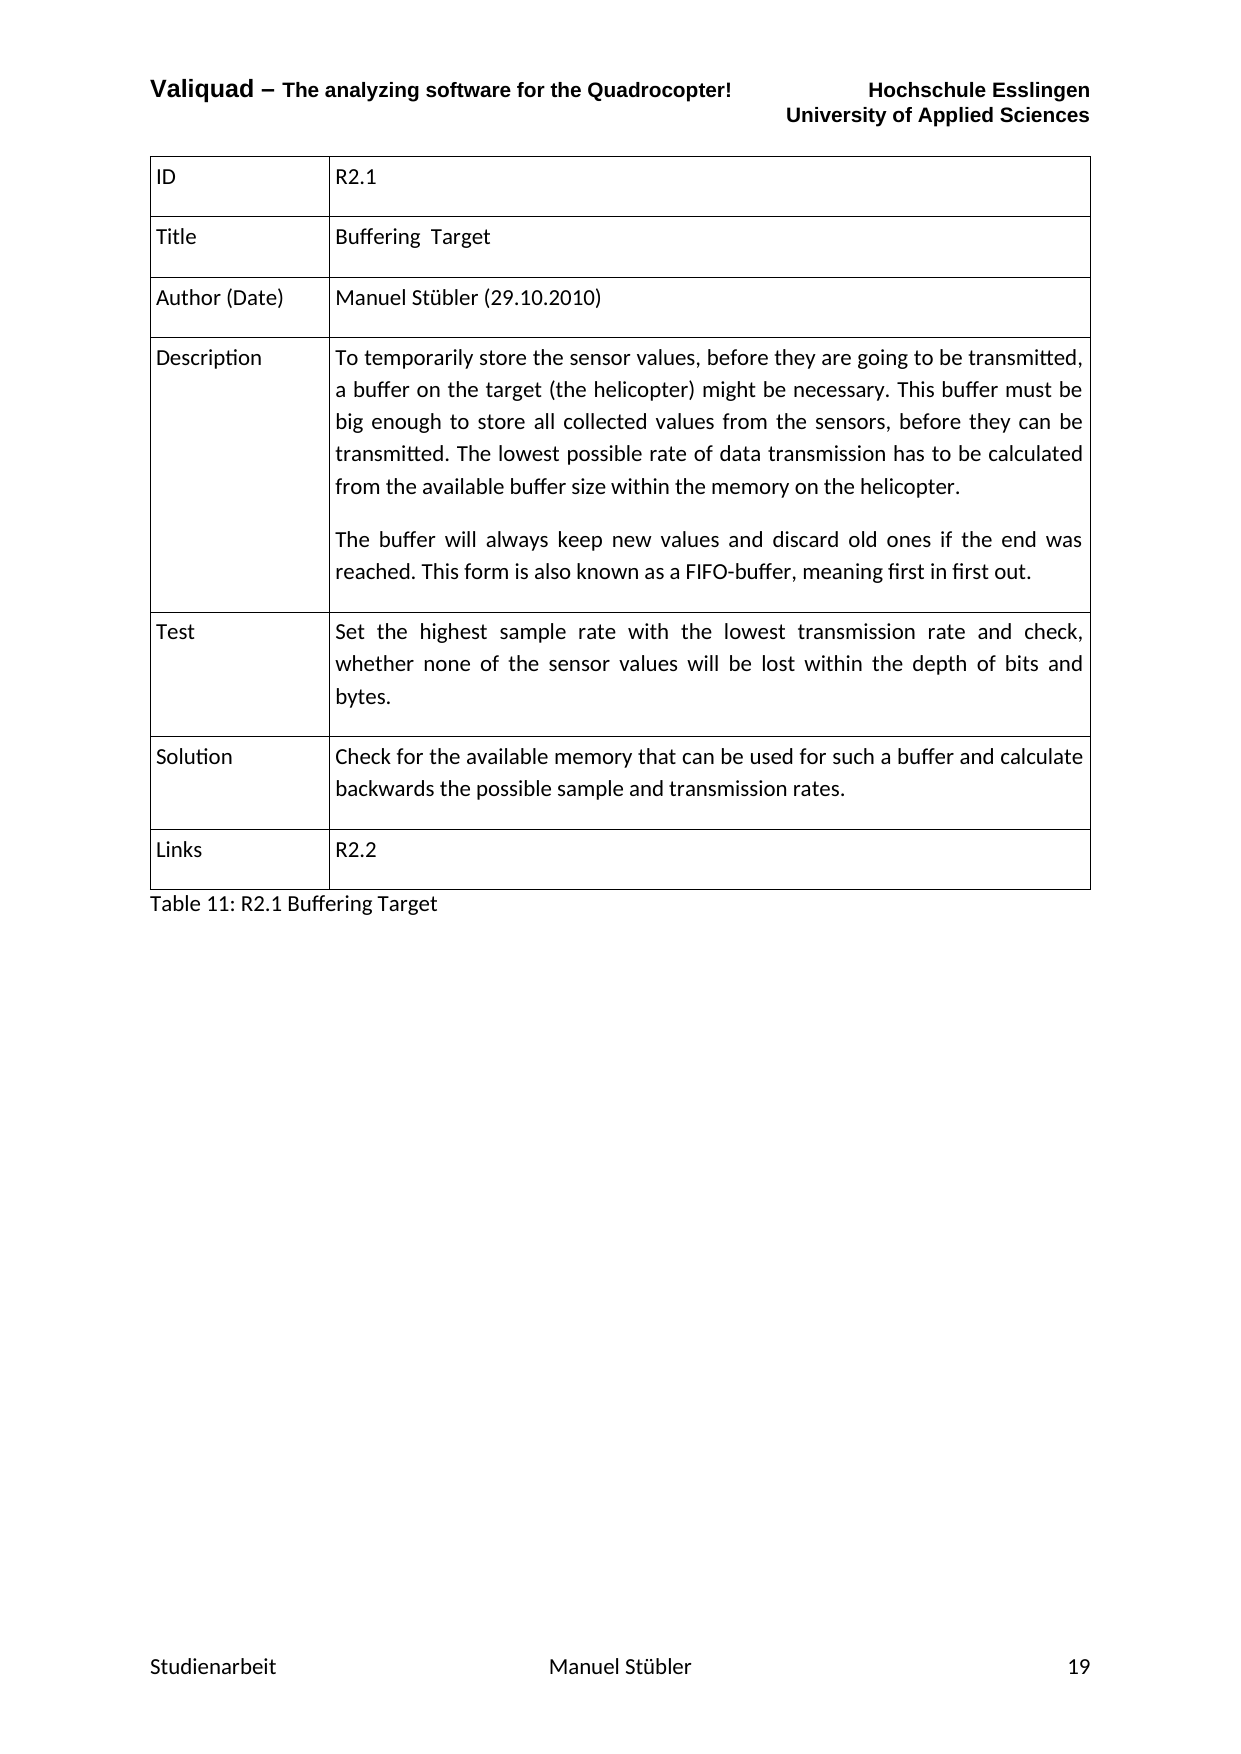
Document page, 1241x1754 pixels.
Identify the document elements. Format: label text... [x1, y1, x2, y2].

table_cell Solution [151, 737, 329, 829]
table_cell Author (Date) [151, 278, 329, 337]
table_cell Links [151, 830, 329, 889]
table_cell Buffering Target [330, 217, 1090, 277]
table_cell Test [151, 613, 329, 736]
table_header R2.1 [330, 157, 1090, 216]
table_cell Manuel Stübler (29.10.2010) [330, 278, 1090, 337]
text Table 11: R2.1 Buffering Target [150, 890, 1090, 917]
table_header ID [151, 157, 329, 216]
table_cell R2.2 [330, 830, 1090, 889]
table_cell To temporarily store the sensor values, before they are going to be transmitted, a buffer on the target (the helicopter) might be necessary. This buffer must be big enough to store all collected values from the sensors, before they can be transmitted. The lowest possible rate of data transmission has to be calculated from the available buffer size within the memory on the helicopter. The buffer will always keep new values and discard old ones if the end was reached. This form is also known as a FIFO-buffer, meaning first in first out. [330, 338, 1090, 612]
table_cell Set the highest sample rate with the lowest transmission rate and check, whether none of the sensor values will be lost within the depth of bits and bytes. [330, 613, 1090, 736]
table_cell Check for the available memory that can be used for such a buffer and calculate backwards the possible sample and transmission rates. [330, 737, 1090, 829]
table_cell Title [151, 217, 329, 277]
table_cell Description [151, 338, 329, 612]
